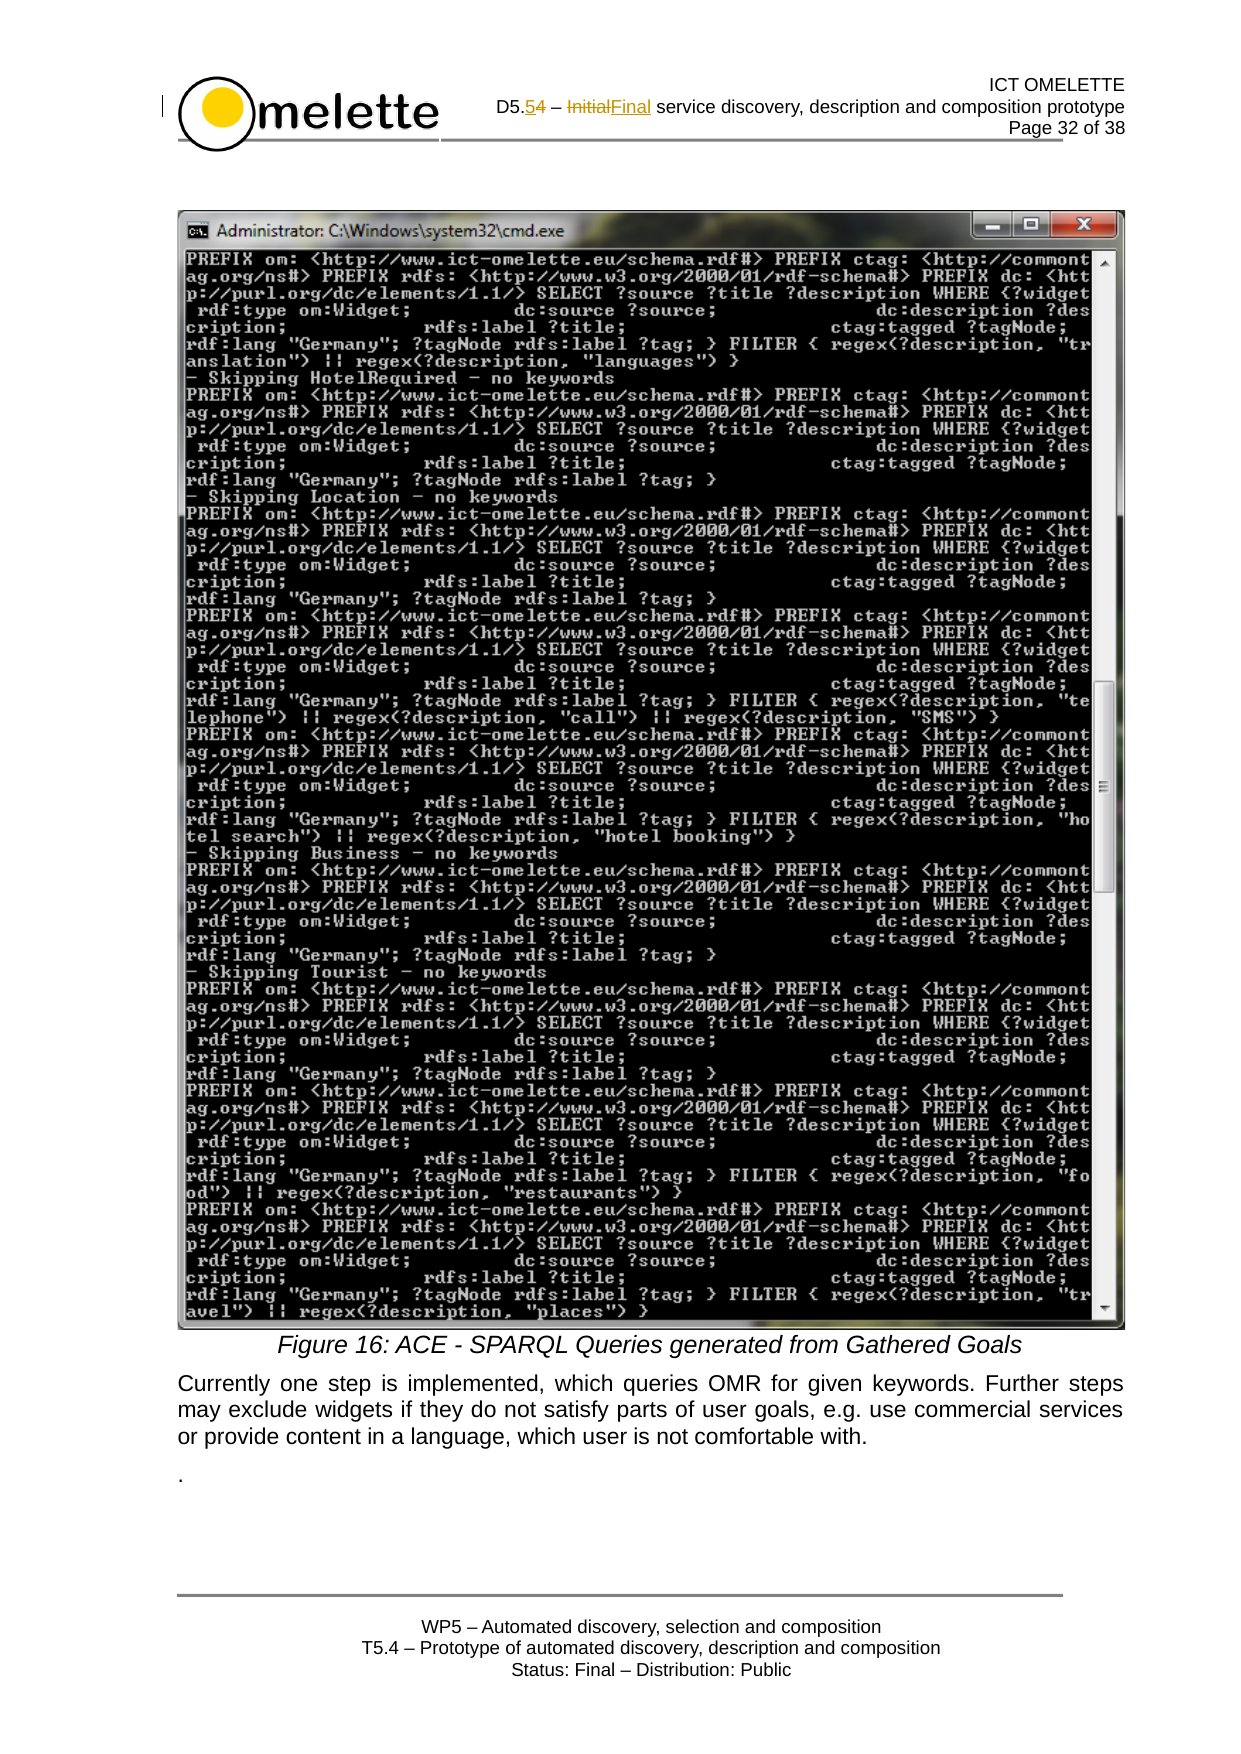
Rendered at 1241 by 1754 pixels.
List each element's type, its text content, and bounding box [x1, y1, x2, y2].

picture [177, 210, 1126, 1330]
text . [177, 1461, 1125, 1487]
text Figure 16: ACE - SPARQL Queries generated from Gathered Goals [177, 1330, 1125, 1358]
text Currently one step is implemented, which queries OMR for given keywords. Further steps may exclude widgets if they do not satisfy parts of user goals, e.g. use commercial services or provide content in a language, which user is not comfortable with. [177, 1370, 1125, 1449]
picture [178, 76, 439, 152]
